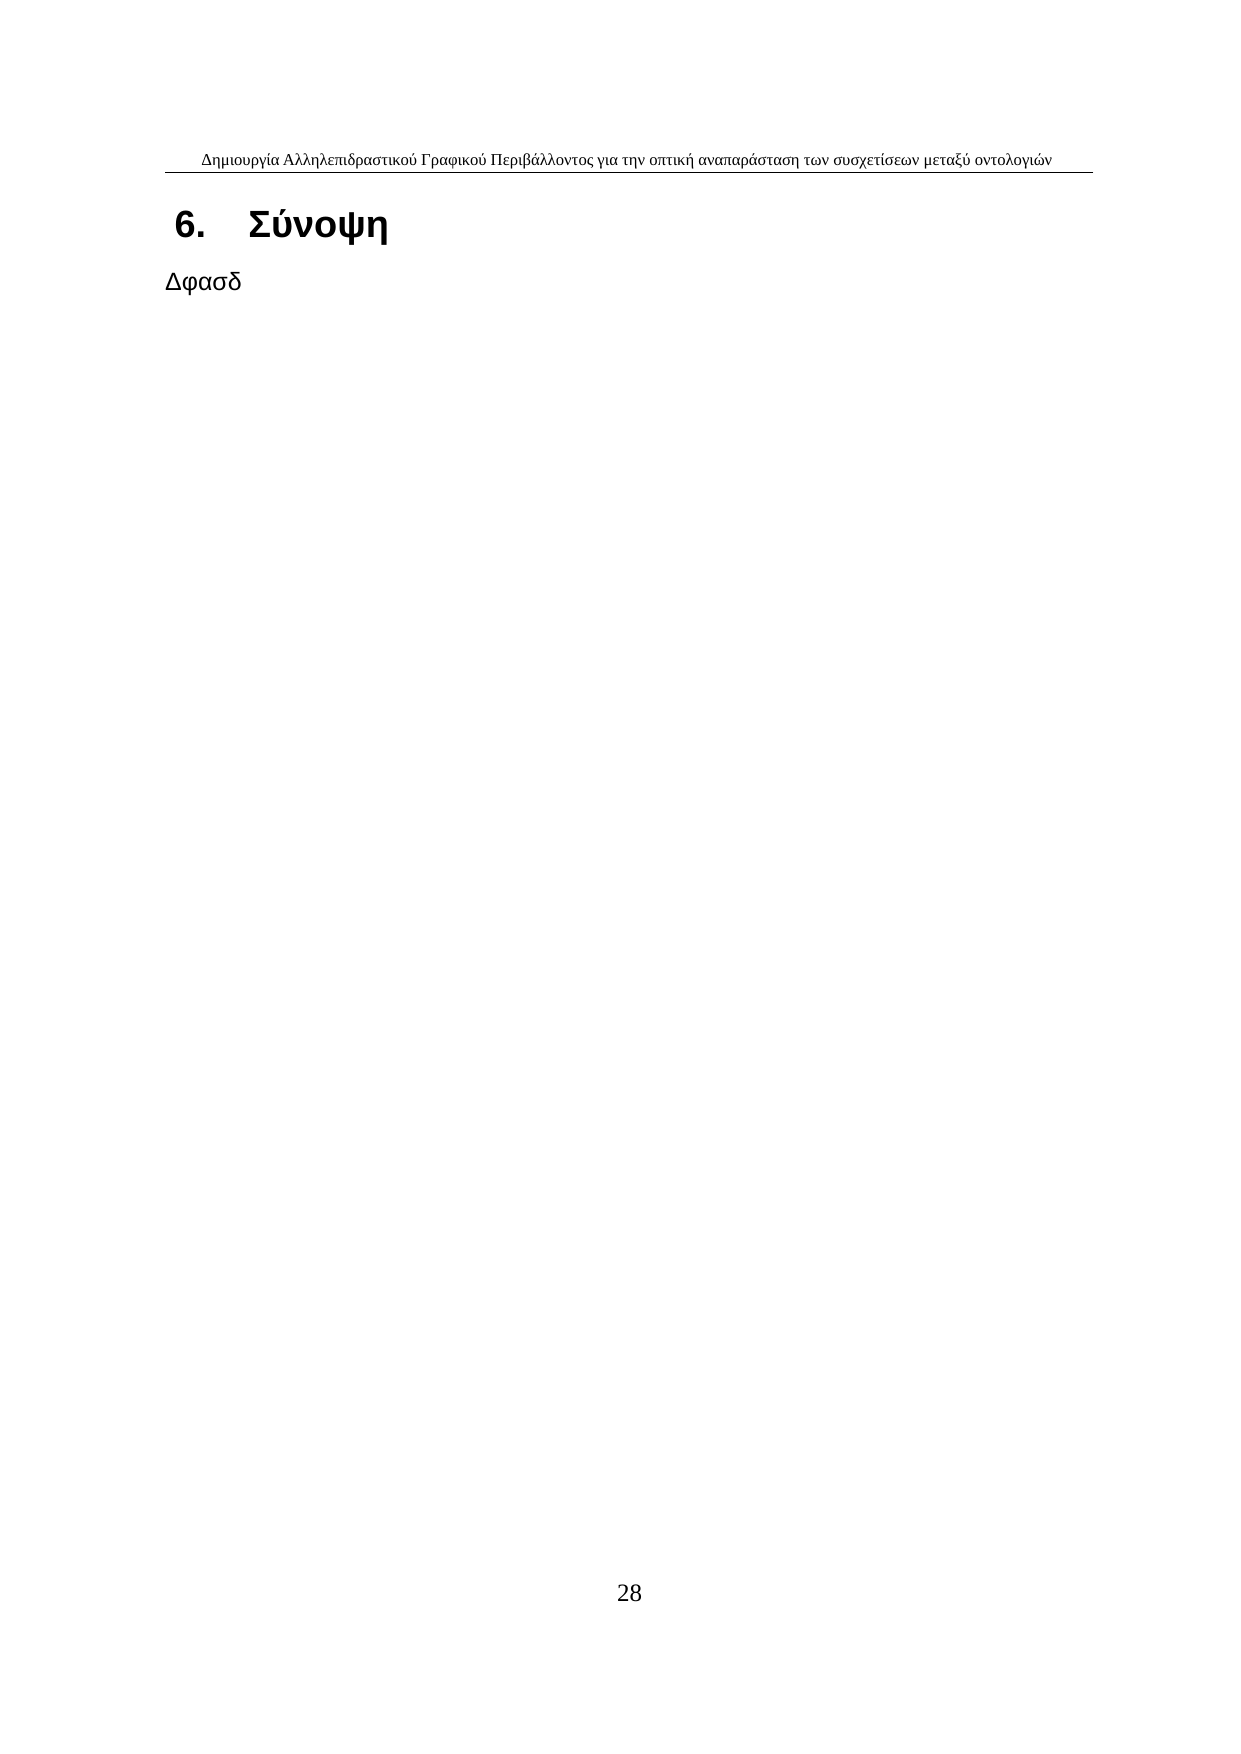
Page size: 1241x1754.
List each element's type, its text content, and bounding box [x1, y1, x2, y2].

subtitle Σύνοψη [174, 202, 1093, 246]
text Δφασδ [165, 267, 1093, 296]
